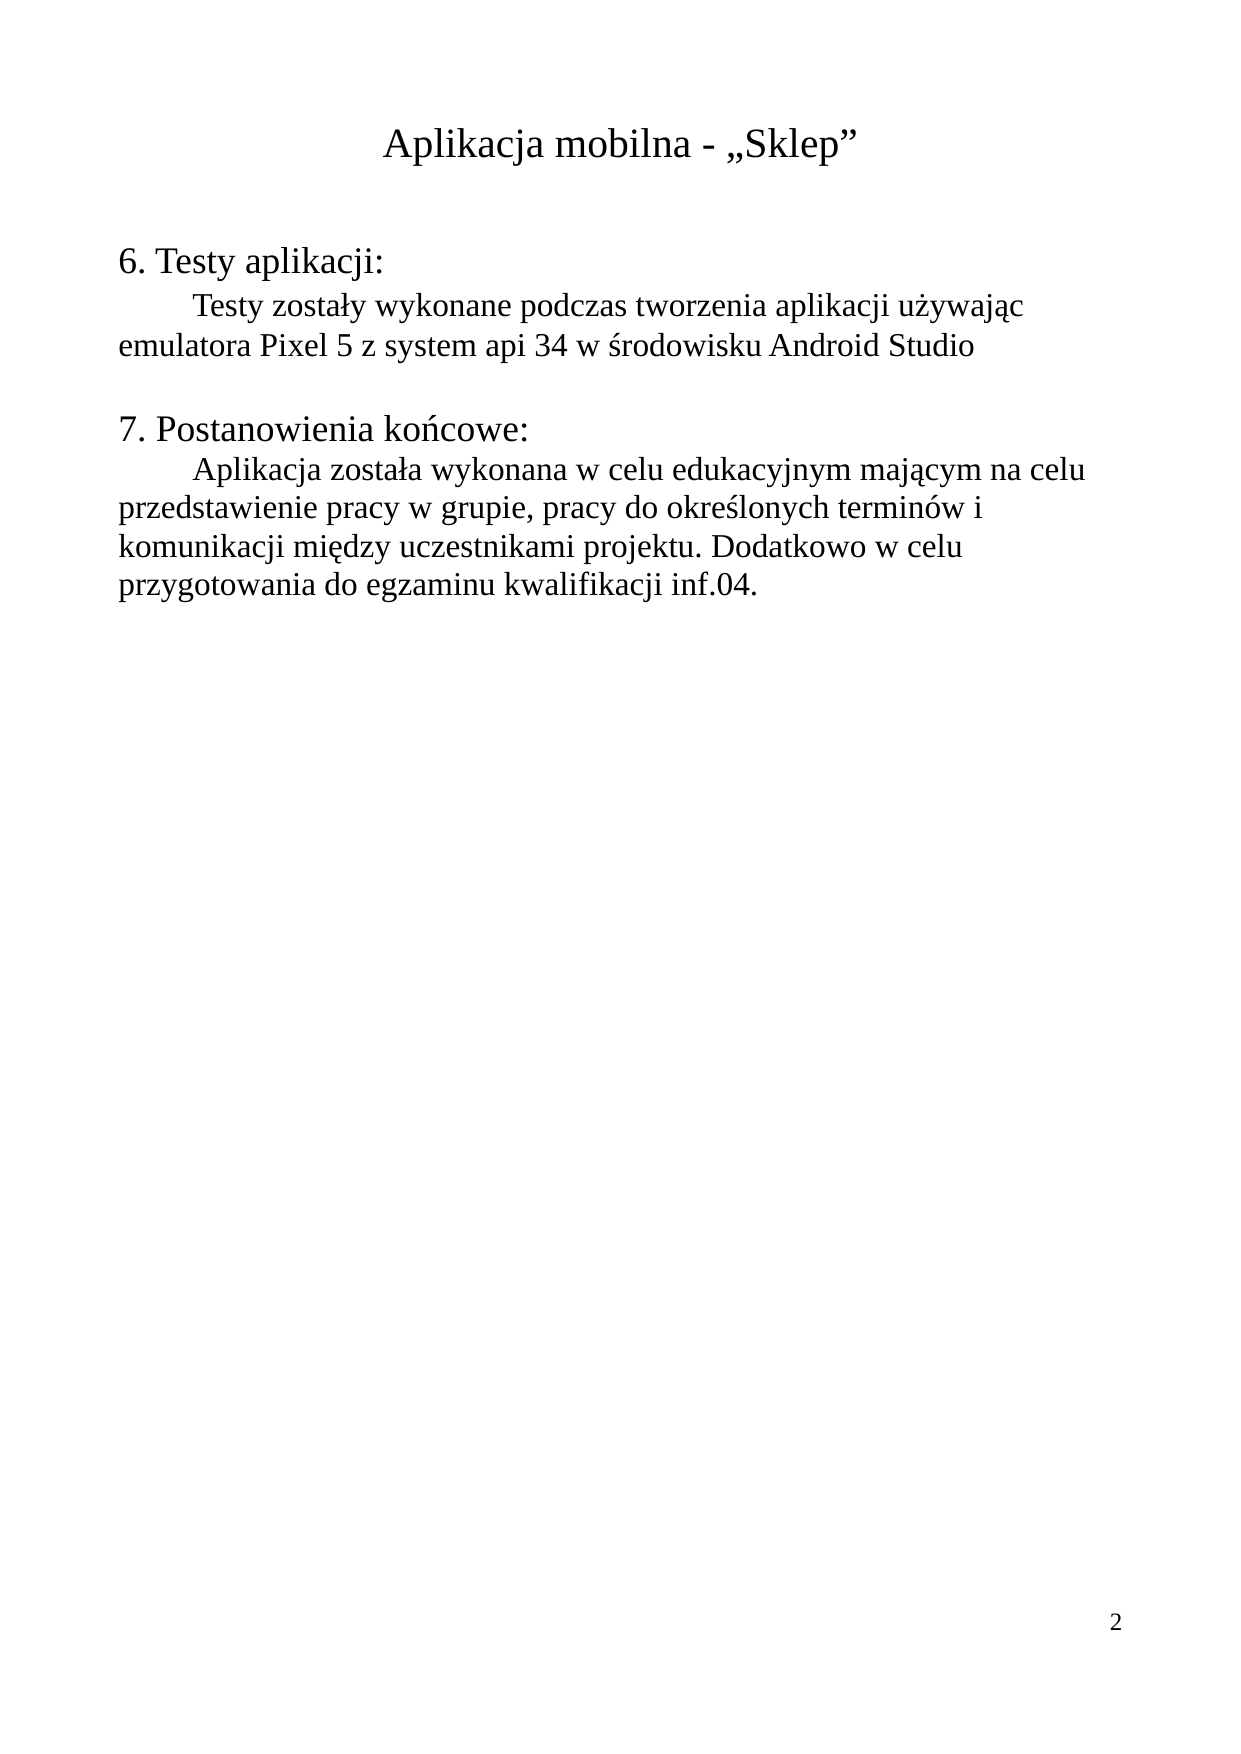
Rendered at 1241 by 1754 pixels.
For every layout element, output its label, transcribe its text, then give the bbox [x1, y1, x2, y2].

text Aplikacja została wykonana w celu edukacyjnym mającym na celu przedstawienie pracy w grupie, pracy do określonych terminów i komunikacji między uczestnikami projektu. Dodatkowo w celu przygotowania do egzaminu kwalifikacji inf.04. [118, 449, 1122, 603]
text Testy zostały wykonane podczas tworzenia aplikacji używając emulatora Pixel 5 z system api 34 w środowisku Android Studio [118, 282, 1122, 363]
text 6. Testy aplikacji: [118, 239, 1122, 282]
text 7. Postanowienia końcowe: [118, 406, 1122, 449]
